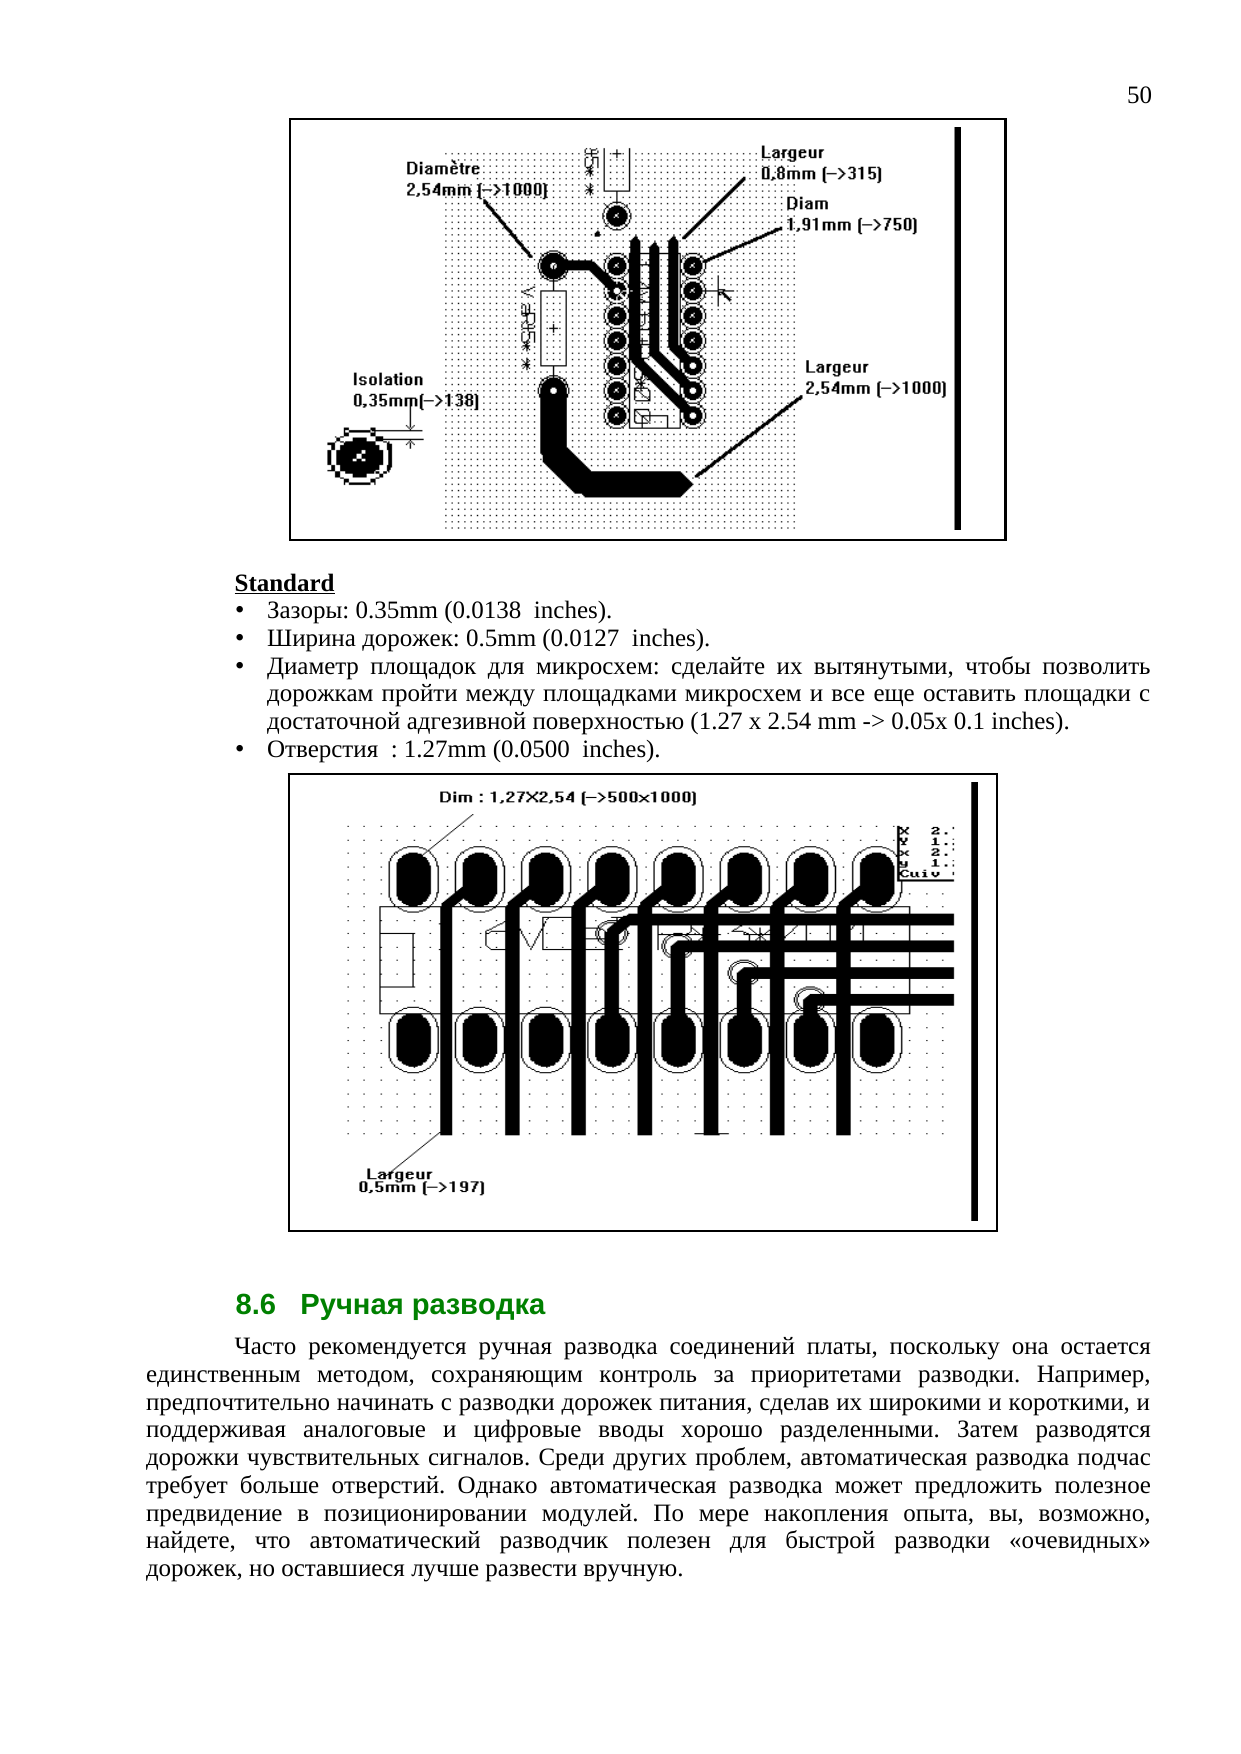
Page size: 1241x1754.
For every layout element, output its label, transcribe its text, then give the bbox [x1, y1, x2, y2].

subtitle Ручная разводка [146, 1288, 1152, 1321]
list Диаметр площадок для микросхем: сделайте их вытянутыми, чтобы позволить дорожкам пройти между площадками микросхем и все еще оставить площадки с достаточной адгезивной поверхностью (1.27 x 2.54 mm -> 0.05x 0.1 inches). [235, 652, 1152, 735]
text Standard [146, 569, 1152, 596]
list Зазоры: 0.35mm (0.0138 inches). [235, 596, 1152, 624]
list Ширина дорожек: 0.5mm (0.0127 inches). [235, 624, 1152, 652]
text Часто рекомендуется ручная разводка соединений платы, поскольку она остается единственным методом, сохраняющим контроль за приоритетами разводки. Например, предпочтительно начинать с разводки дорожек питания, сделав их широкими и короткими, и поддерживая аналоговые и цифровые вводы хорошо разделенными. Затем разводятся дорожки чувствительных сигналов. Среди других проблем, автоматическая разводка подчас требует больше отверстий. Однако автоматическая разводка может предложить полезное предвидение в позиционировании модулей. По мере накопления опыта, вы, возможно, найдете, что автоматический разводчик полезен для быстрой разводки «очевидных» дорожек, но оставшиеся лучше развести вручную. [146, 1332, 1152, 1582]
list Отверстия : 1.27mm (0.0500 inches). [235, 735, 1152, 763]
